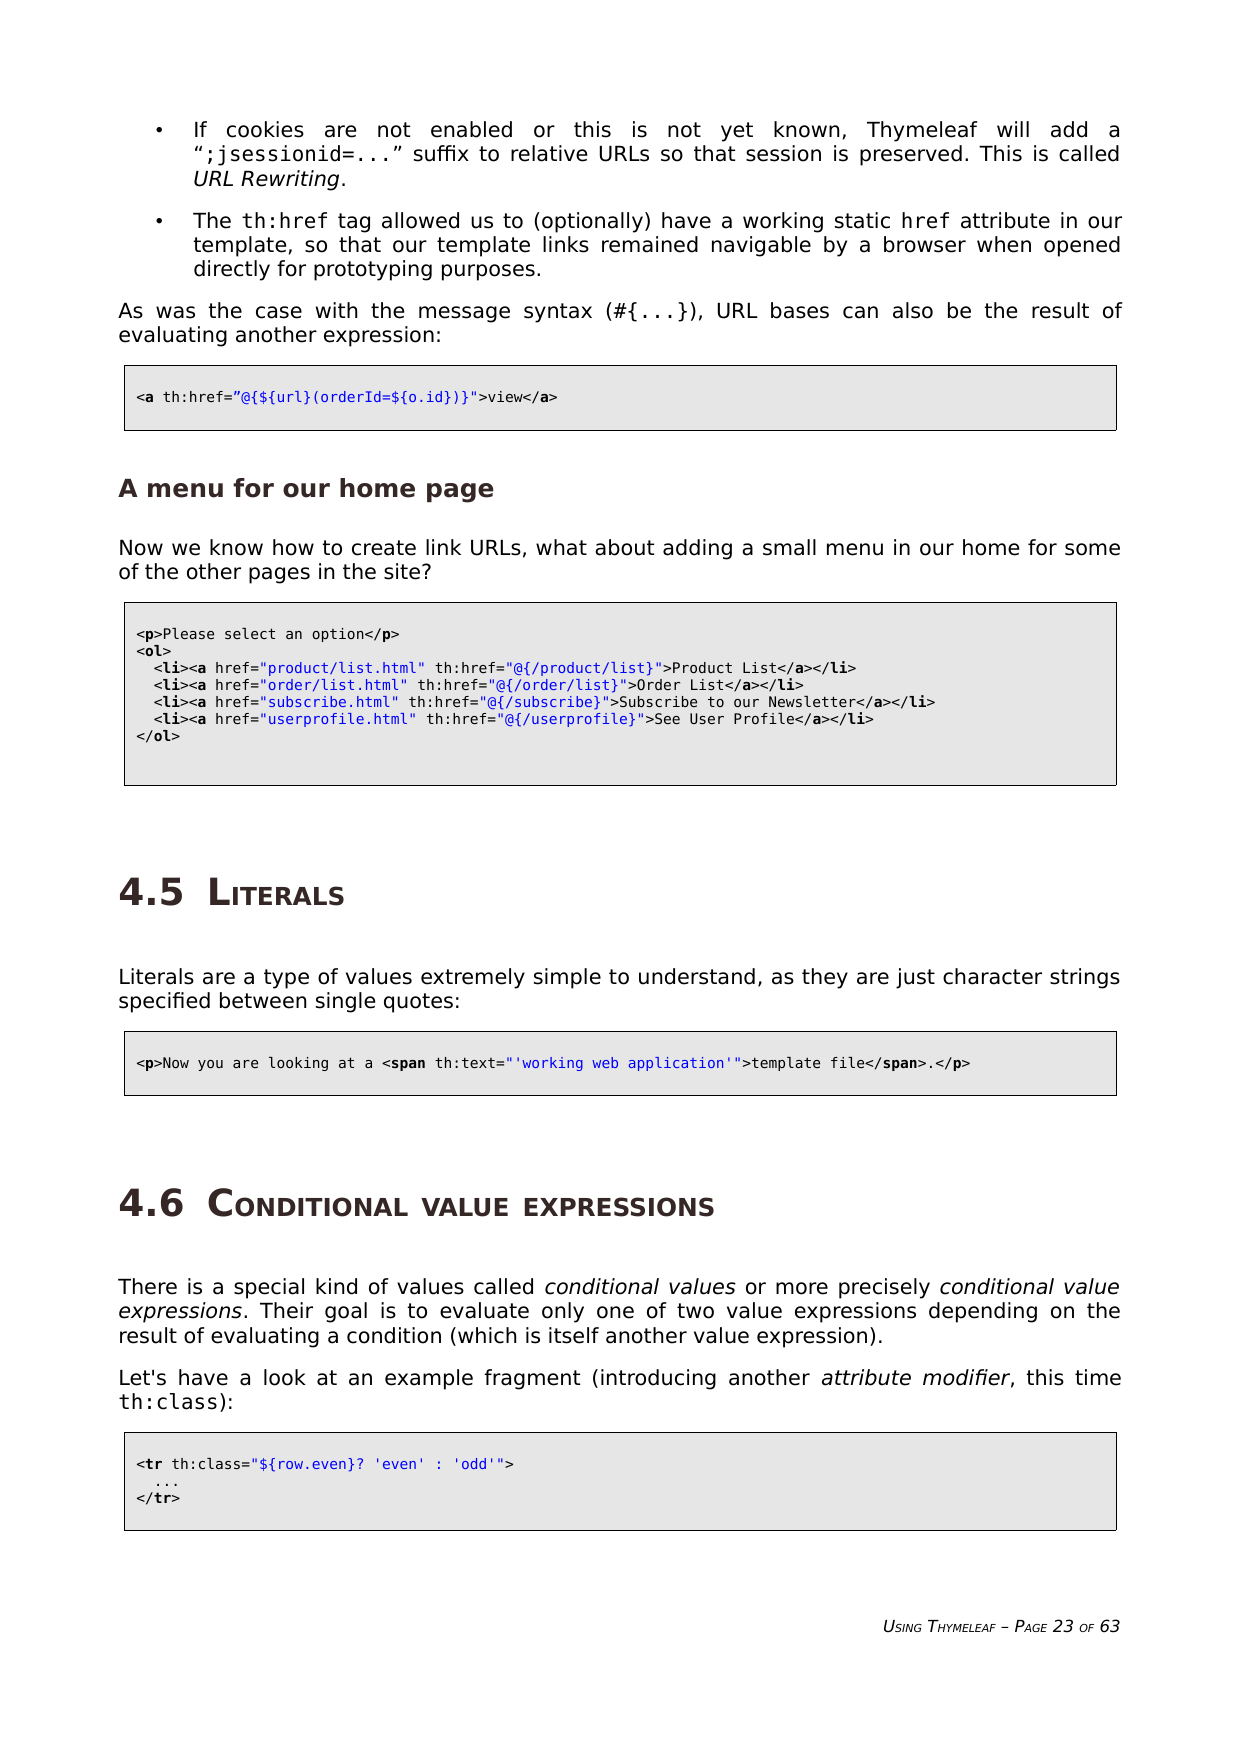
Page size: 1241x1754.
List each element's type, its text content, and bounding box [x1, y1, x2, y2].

text Now we know how to create link URLs, what about adding a small menu in our home for some of the other pages in the site? [118, 536, 1122, 584]
text <p>Now you are looking at a <span th:text="'working web application'">template file</span>.</p> [125, 1032, 1116, 1095]
text Let's have a look at an example fragment (introducing another attribute modifier, this time th:class): [118, 1366, 1122, 1414]
text <tr th:class="${row.even}? 'even' : 'odd'"> ... </tr> [125, 1433, 1116, 1530]
subtitle Conditional value expressions [118, 1181, 1122, 1225]
text <p>Please select an option</p> <ol> <li><a href="product/list.html" th:href="@{/product/list}">Product List</a></li> <li><a href="order/list.html" th:href="@{/order/list}">Order List</a></li> <li><a href="subscribe.html" th:href="@{/subscribe}">Subscribe to our Newsletter</a></li> <li><a href="userprofile.html" th:href="@{/userprofile}">See User Profile</a></li> </ol> [125, 603, 1116, 785]
list The th:href tag allowed us to (optionally) have a working static href attribute in our template, so that our template links remained navigable by a browser when opened directly for prototyping purposes. [156, 209, 1122, 281]
text <a th:href=”@{${url}(orderId=${o.id})}">view</a> [125, 366, 1116, 430]
text There is a special kind of values called conditional values or more precisely conditional value expressions. Their goal is to evaluate only one of two value expressions depending on the result of evaluating a condition (which is itself another value expression). [118, 1275, 1122, 1348]
subtitle A menu for our home page [118, 474, 1122, 503]
text As was the case with the message syntax (#{...}), URL bases can also be the result of evaluating another expression: [118, 299, 1122, 348]
list If cookies are not enabled or this is not yet known, Thymeleaf will add a “;jsessionid=...” suffix to relative URLs so that session is preserved. This is called URL Rewriting. [156, 118, 1122, 191]
subtitle Literals [118, 871, 1122, 915]
text Literals are a type of values extremely simple to understand, as they are just character strings specified between single quotes: [118, 965, 1122, 1013]
